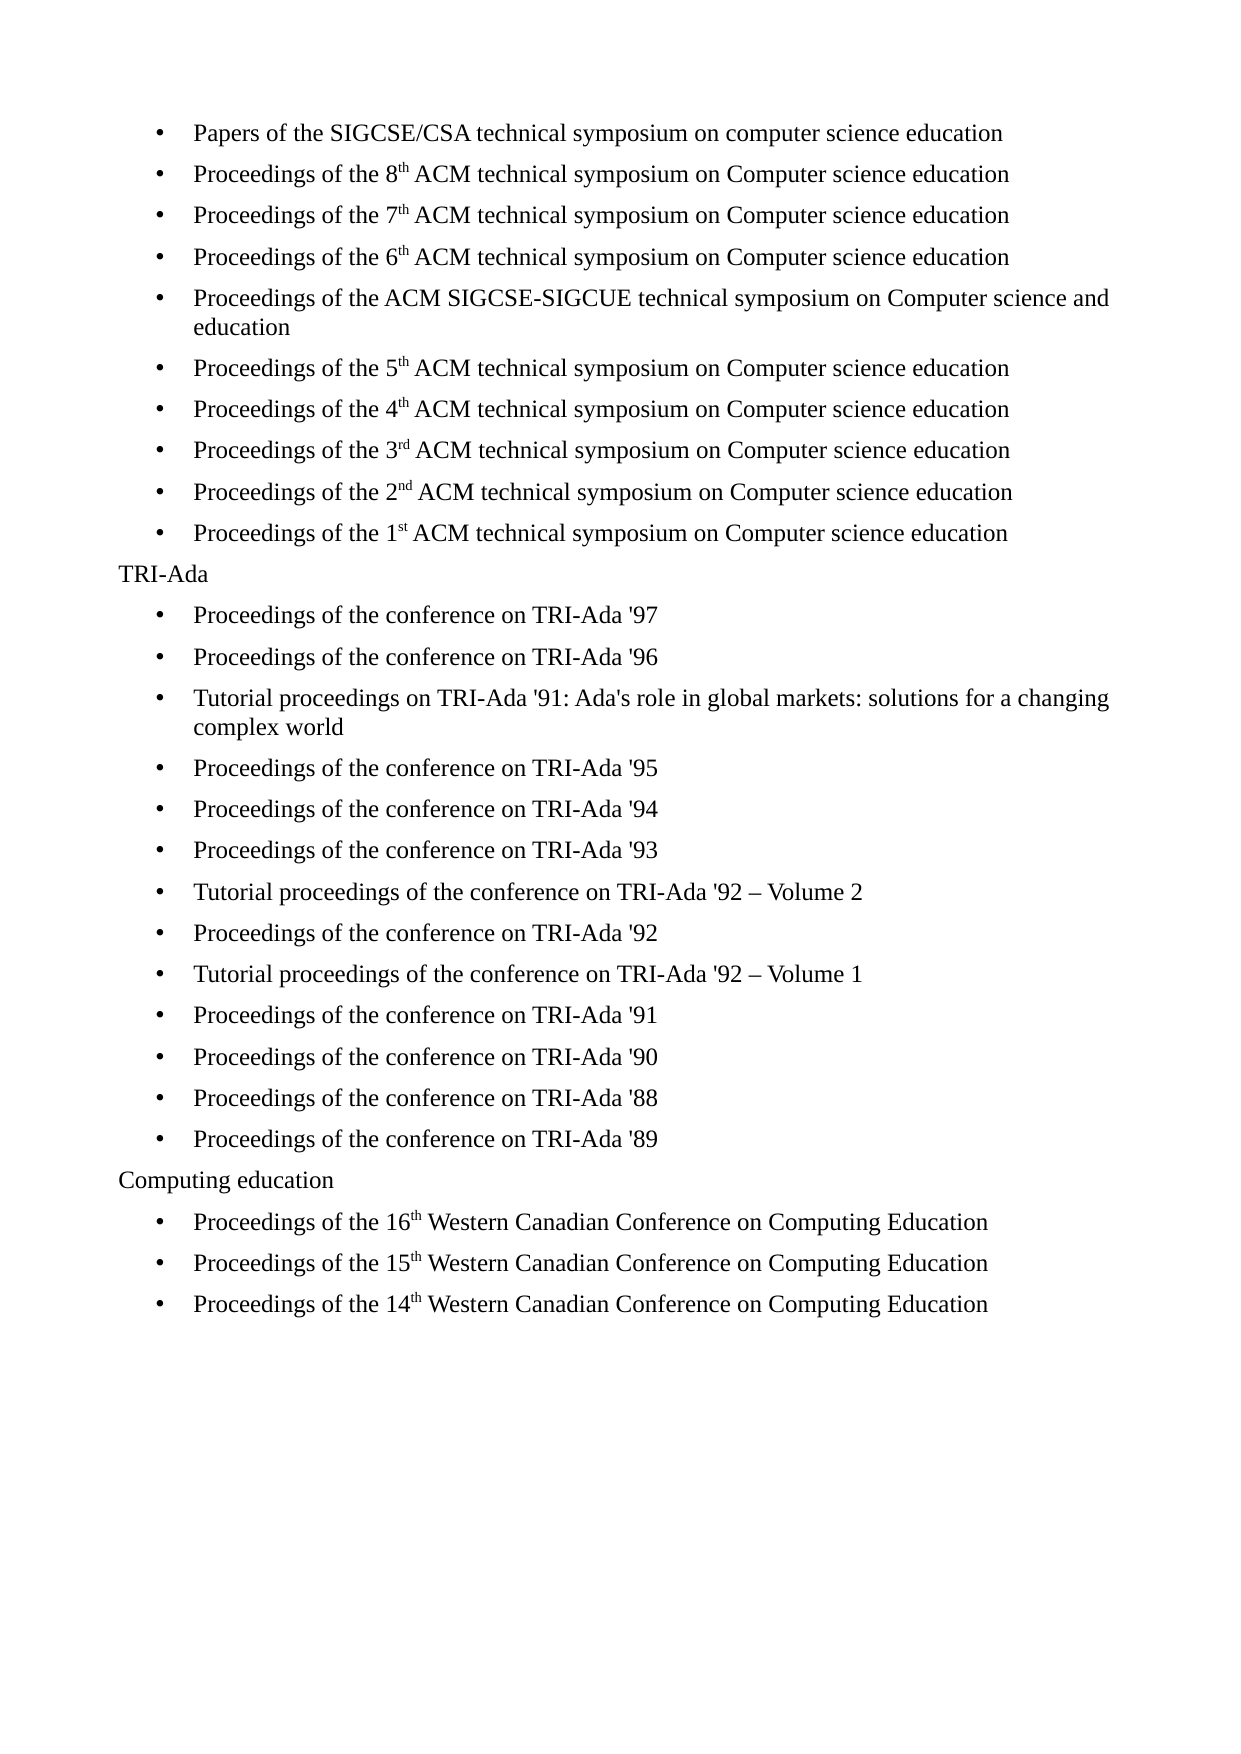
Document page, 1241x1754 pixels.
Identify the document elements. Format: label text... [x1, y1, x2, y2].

list Proceedings of the conference on TRI-Ada '94 [156, 794, 1122, 823]
list Proceedings of the 6th ACM technical symposium on Computer science education [156, 242, 1122, 271]
text Computing education [118, 1166, 1122, 1194]
list Proceedings of the 14th Western Canadian Conference on Computing Education [156, 1289, 1122, 1318]
list Proceedings of the conference on TRI-Ada '89 [156, 1124, 1122, 1153]
list Proceedings of the 15th Western Canadian Conference on Computing Education [156, 1248, 1122, 1277]
list Proceedings of the ACM SIGCSE-SIGCUE technical symposium on Computer science and education [156, 283, 1122, 341]
list Proceedings of the conference on TRI-Ada '93 [156, 836, 1122, 864]
list Proceedings of the conference on TRI-Ada '95 [156, 753, 1122, 782]
list Tutorial proceedings of the conference on TRI-Ada '92 – Volume 1 [156, 959, 1122, 988]
list Proceedings of the 16th Western Canadian Conference on Computing Education [156, 1207, 1122, 1236]
list Proceedings of the conference on TRI-Ada '88 [156, 1083, 1122, 1112]
list Papers of the SIGCSE/CSA technical symposium on computer science education [156, 118, 1122, 147]
list Proceedings of the 5th ACM technical symposium on Computer science education [156, 353, 1122, 382]
list Proceedings of the 3rd ACM technical symposium on Computer science education [156, 436, 1122, 464]
list Proceedings of the conference on TRI-Ada '90 [156, 1042, 1122, 1071]
list Tutorial proceedings of the conference on TRI-Ada '92 – Volume 2 [156, 877, 1122, 906]
list Proceedings of the 8th ACM technical symposium on Computer science education [156, 159, 1122, 188]
list Proceedings of the 7th ACM technical symposium on Computer science education [156, 201, 1122, 229]
list Proceedings of the conference on TRI-Ada '91 [156, 1001, 1122, 1029]
list Tutorial proceedings on TRI-Ada '91: Ada's role in global markets: solutions for a changing complex world [156, 683, 1122, 741]
list Proceedings of the conference on TRI-Ada '97 [156, 601, 1122, 629]
list Proceedings of the 4th ACM technical symposium on Computer science education [156, 394, 1122, 423]
text TRI-Ada [118, 559, 1122, 588]
list Proceedings of the conference on TRI-Ada '92 [156, 918, 1122, 947]
list Proceedings of the 2nd ACM technical symposium on Computer science education [156, 477, 1122, 506]
list Proceedings of the 1st ACM technical symposium on Computer science education [156, 518, 1122, 547]
list Proceedings of the conference on TRI-Ada '96 [156, 642, 1122, 671]
